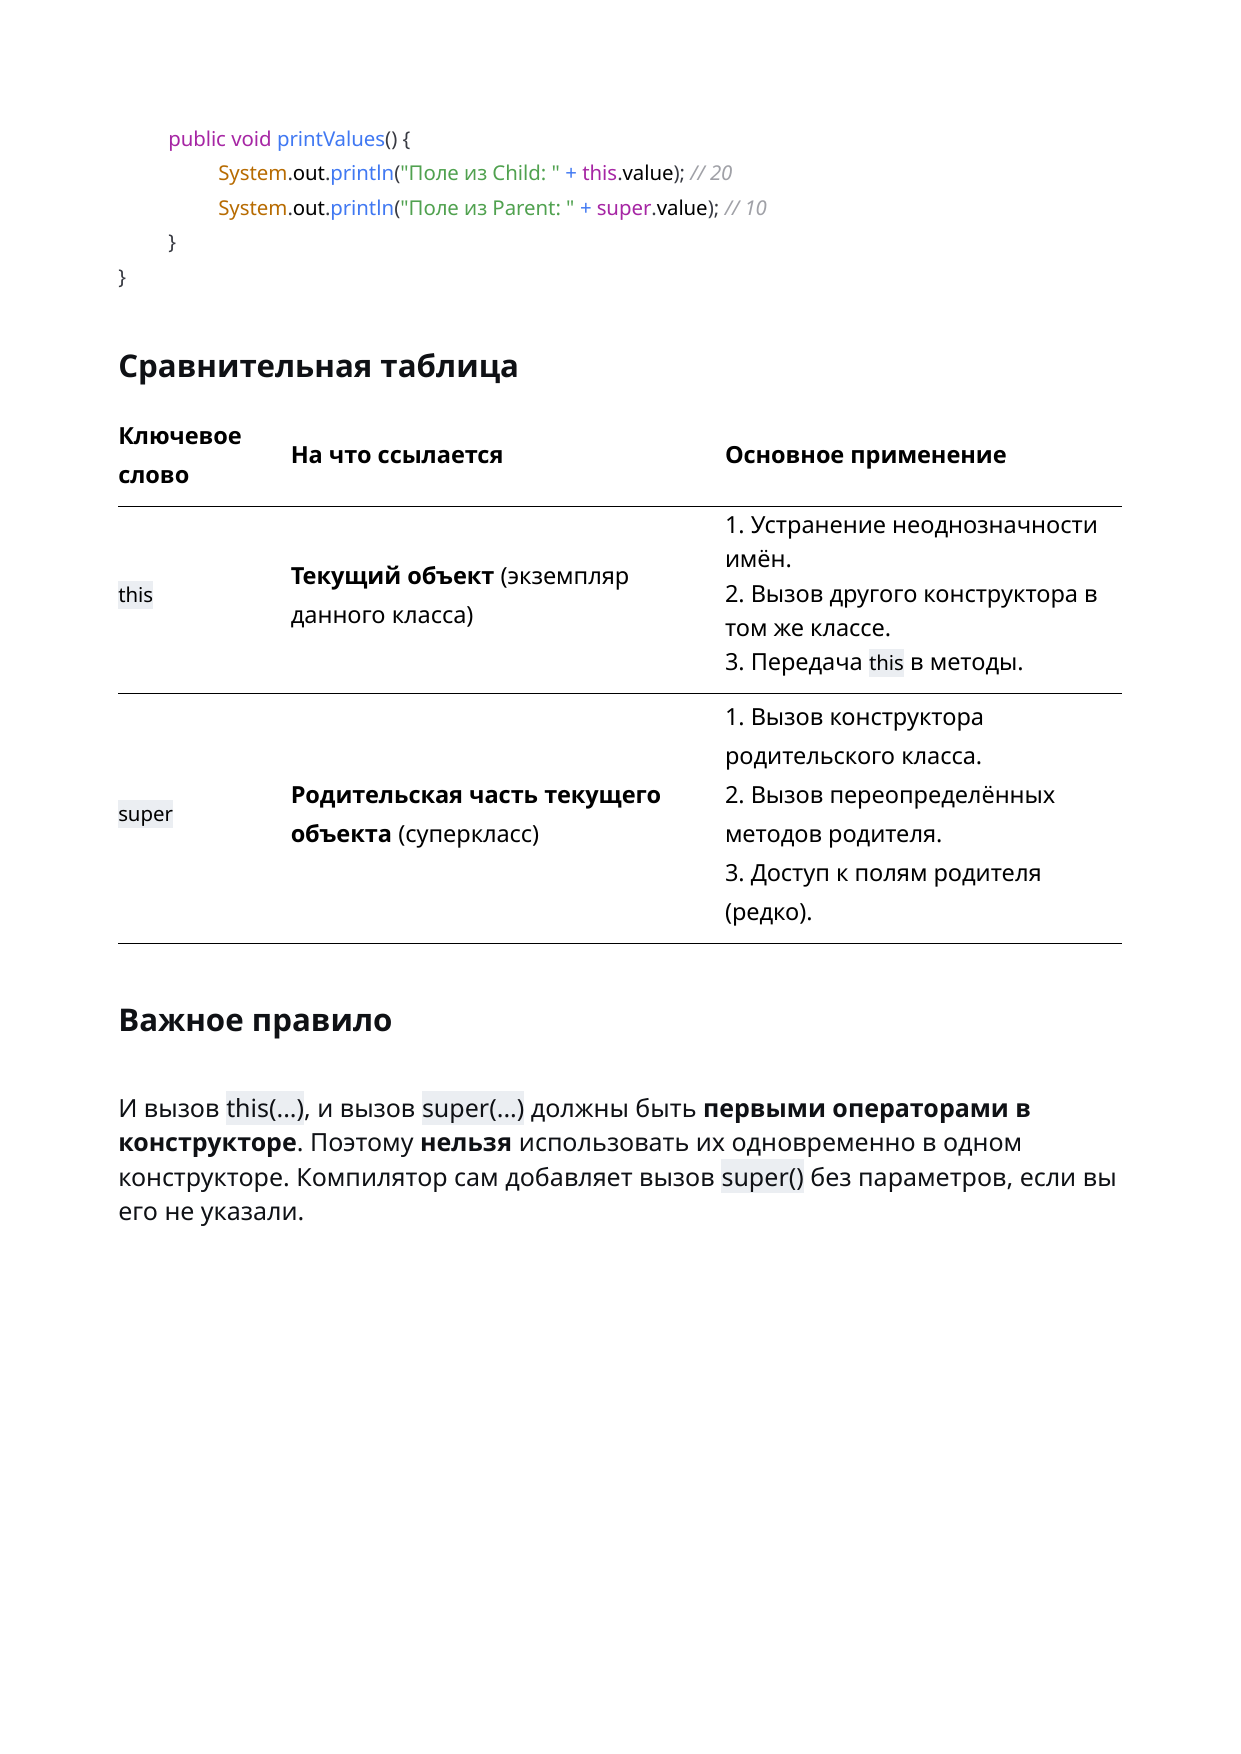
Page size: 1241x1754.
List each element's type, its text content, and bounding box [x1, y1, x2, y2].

text System.out.println("Поле из Child: " + this.value); // 20 [118, 152, 1122, 187]
text System.out.println("Поле из Parent: " + super.value); // 10 [118, 187, 1122, 221]
table_cell this [118, 507, 291, 693]
table_cell Текущий объект (экземпляр данного класса) [291, 507, 725, 693]
text } [118, 256, 1122, 290]
table_header Ключевое слово [118, 412, 291, 506]
table_header На что ссылается [291, 412, 725, 506]
table_header Основное применение [725, 412, 1122, 506]
table_cell 1. Вызов конструктора родительского класса. 2. Вызов переопределённых методов родителя. 3. Доступ к полям родителя (редко). [725, 694, 1122, 943]
text И вызов this(...), и вызов super(...) должны быть первыми операторами в конструкторе. Поэтому нельзя использовать их одновременно в одном конструкторе. Компилятор сам добавляет вызов super() без параметров, если вы его не указали. [118, 1090, 1122, 1228]
subtitle Сравнительная таблица [118, 340, 1122, 387]
table_cell 1. Устранение неоднозначности имён. 2. Вызов другого конструктора в том же классе. 3. Передача this в методы. [725, 507, 1122, 693]
subtitle Важное правило [118, 993, 1122, 1040]
text public void printValues() { [118, 118, 1122, 152]
text } [118, 221, 1122, 256]
table_cell Родительская часть текущего объекта (суперкласс) [291, 694, 725, 943]
table_cell super [118, 694, 291, 943]
